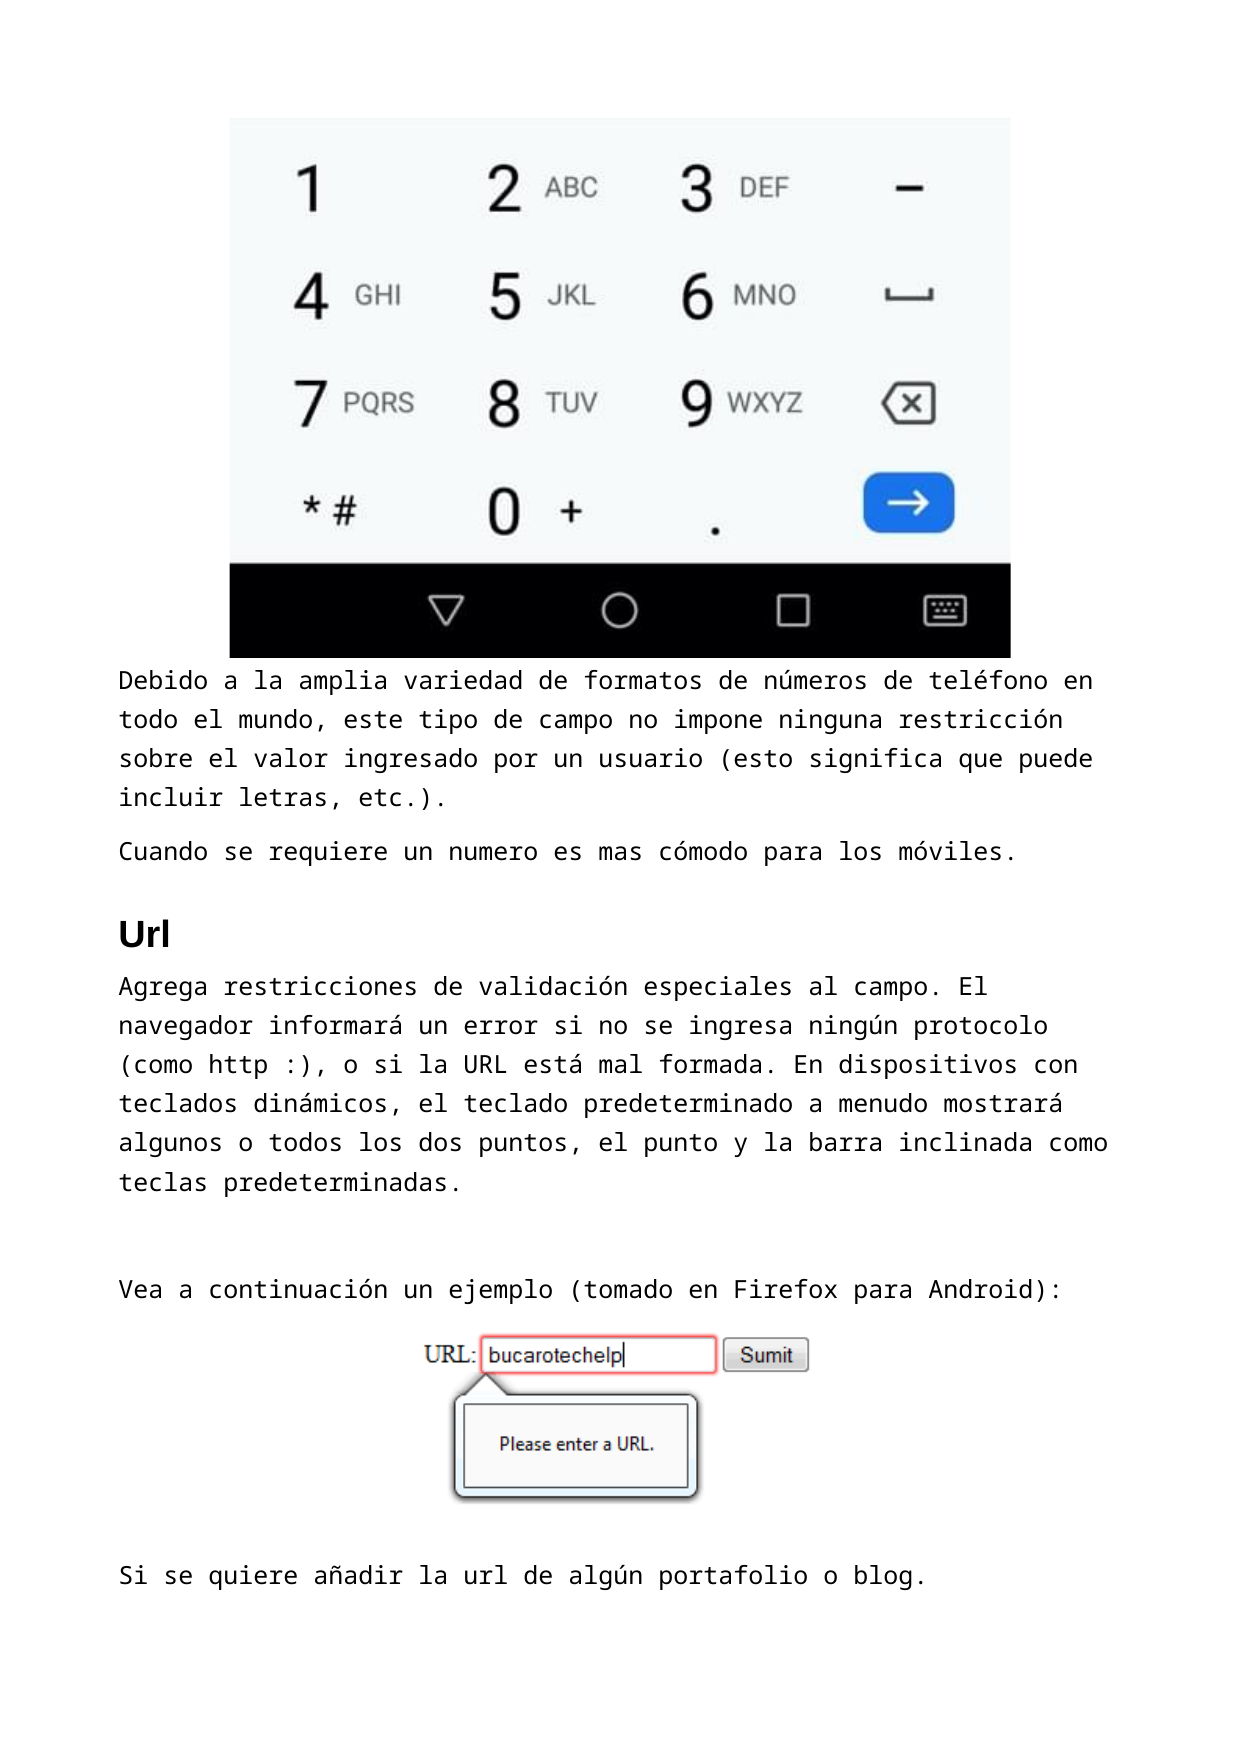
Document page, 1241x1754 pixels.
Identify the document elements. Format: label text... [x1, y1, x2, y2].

text Si se quiere añadir la url de algún portafolio o blog. [118, 1558, 1122, 1592]
picture [229, 118, 1011, 658]
text Cuando se requiere un numero es mas cómodo para los móviles. [118, 833, 1122, 868]
text Agrega restricciones de validación especiales al campo. El navegador informará un error si no se ingresa ningún protocolo (como http :), o si la URL está mal formada. En dispositivos con teclados dinámicos, el teclado predeterminado a menudo mostrará algunos o todos los dos puntos, el punto y la barra inclinada como teclas predeterminadas. [118, 968, 1122, 1198]
picture [412, 1325, 828, 1520]
subtitle Url [118, 912, 1122, 956]
text Vea a continuación un ejemplo (tomado en Firefox para Android): [118, 1272, 1122, 1306]
text Debido a la amplia variedad de formatos de números de teléfono en todo el mundo, este tipo de campo no impone ninguna restricción sobre el valor ingresado por un usuario (esto significa que puede incluir letras, etc.). [118, 118, 1122, 814]
